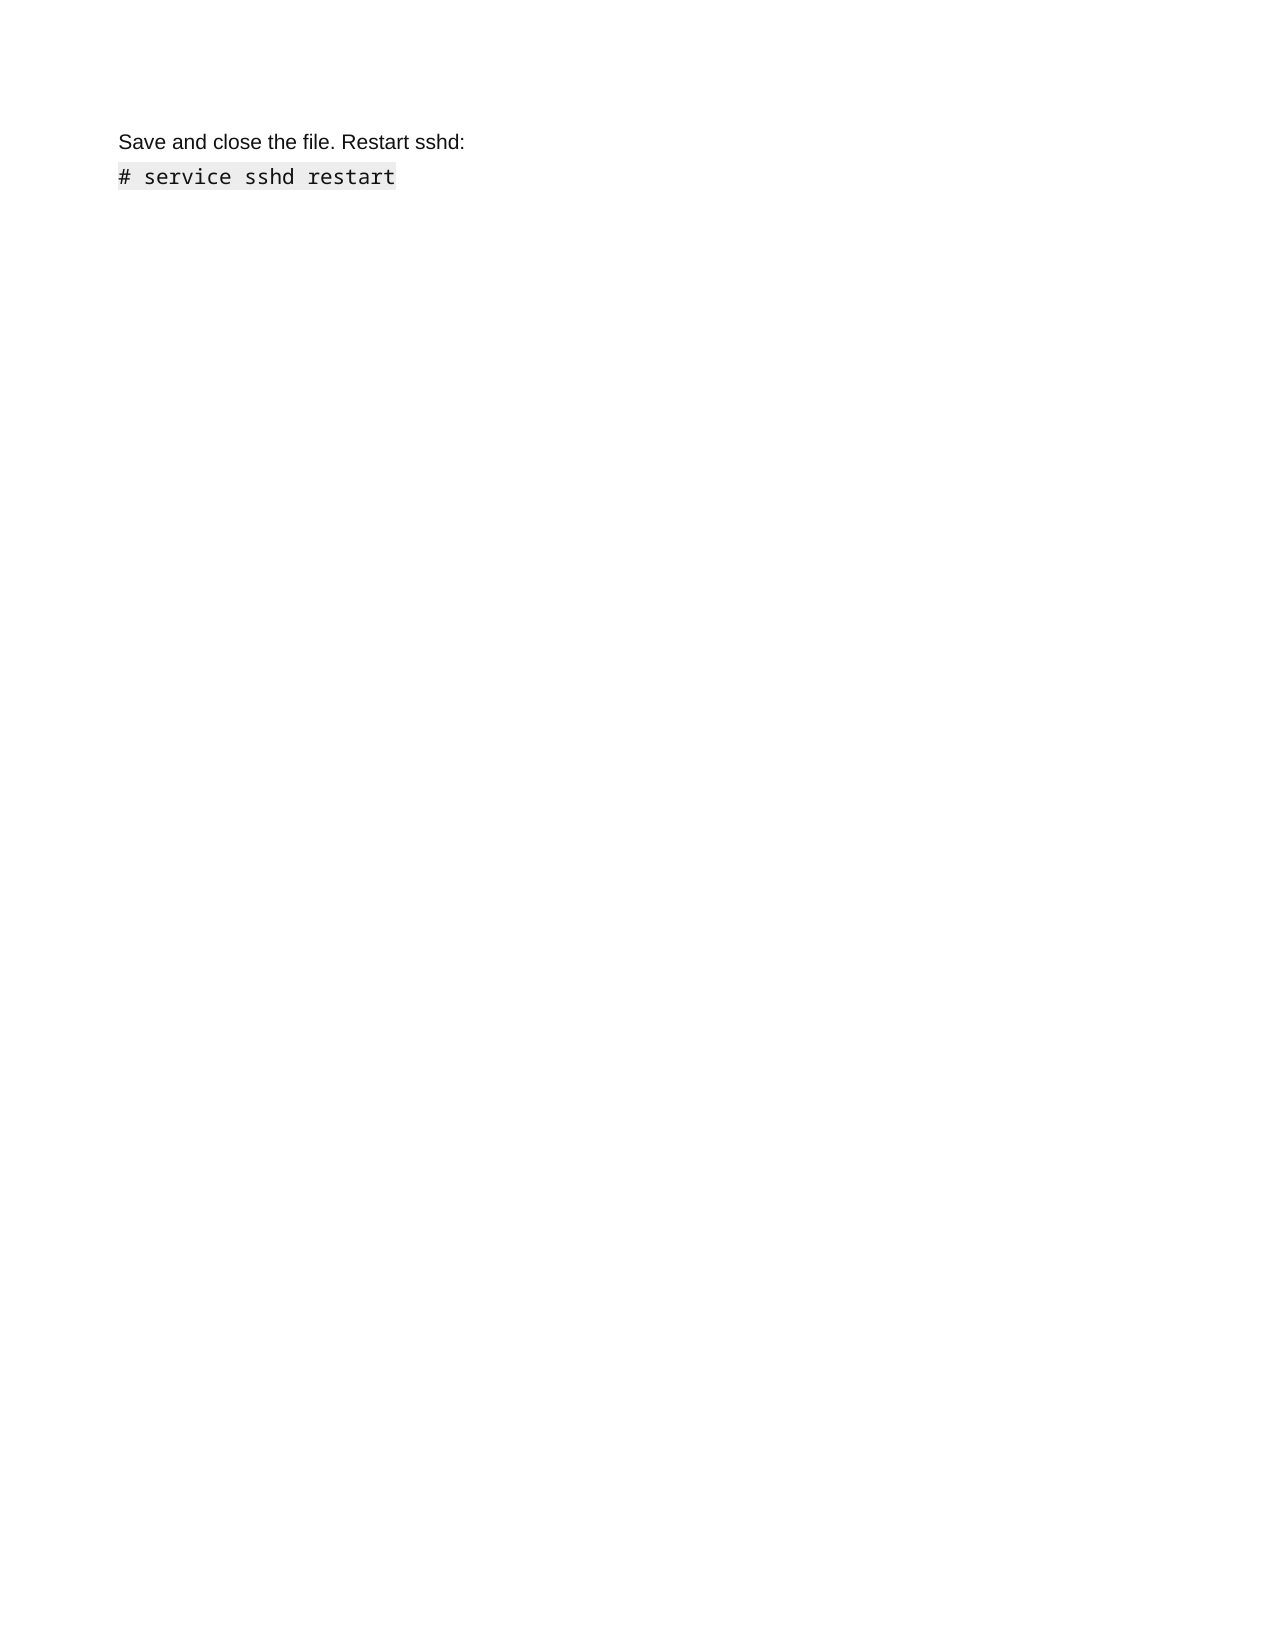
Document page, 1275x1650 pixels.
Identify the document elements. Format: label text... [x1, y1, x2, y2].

text Save and close the file. Restart sshd: # service sshd restart [118, 118, 1157, 190]
